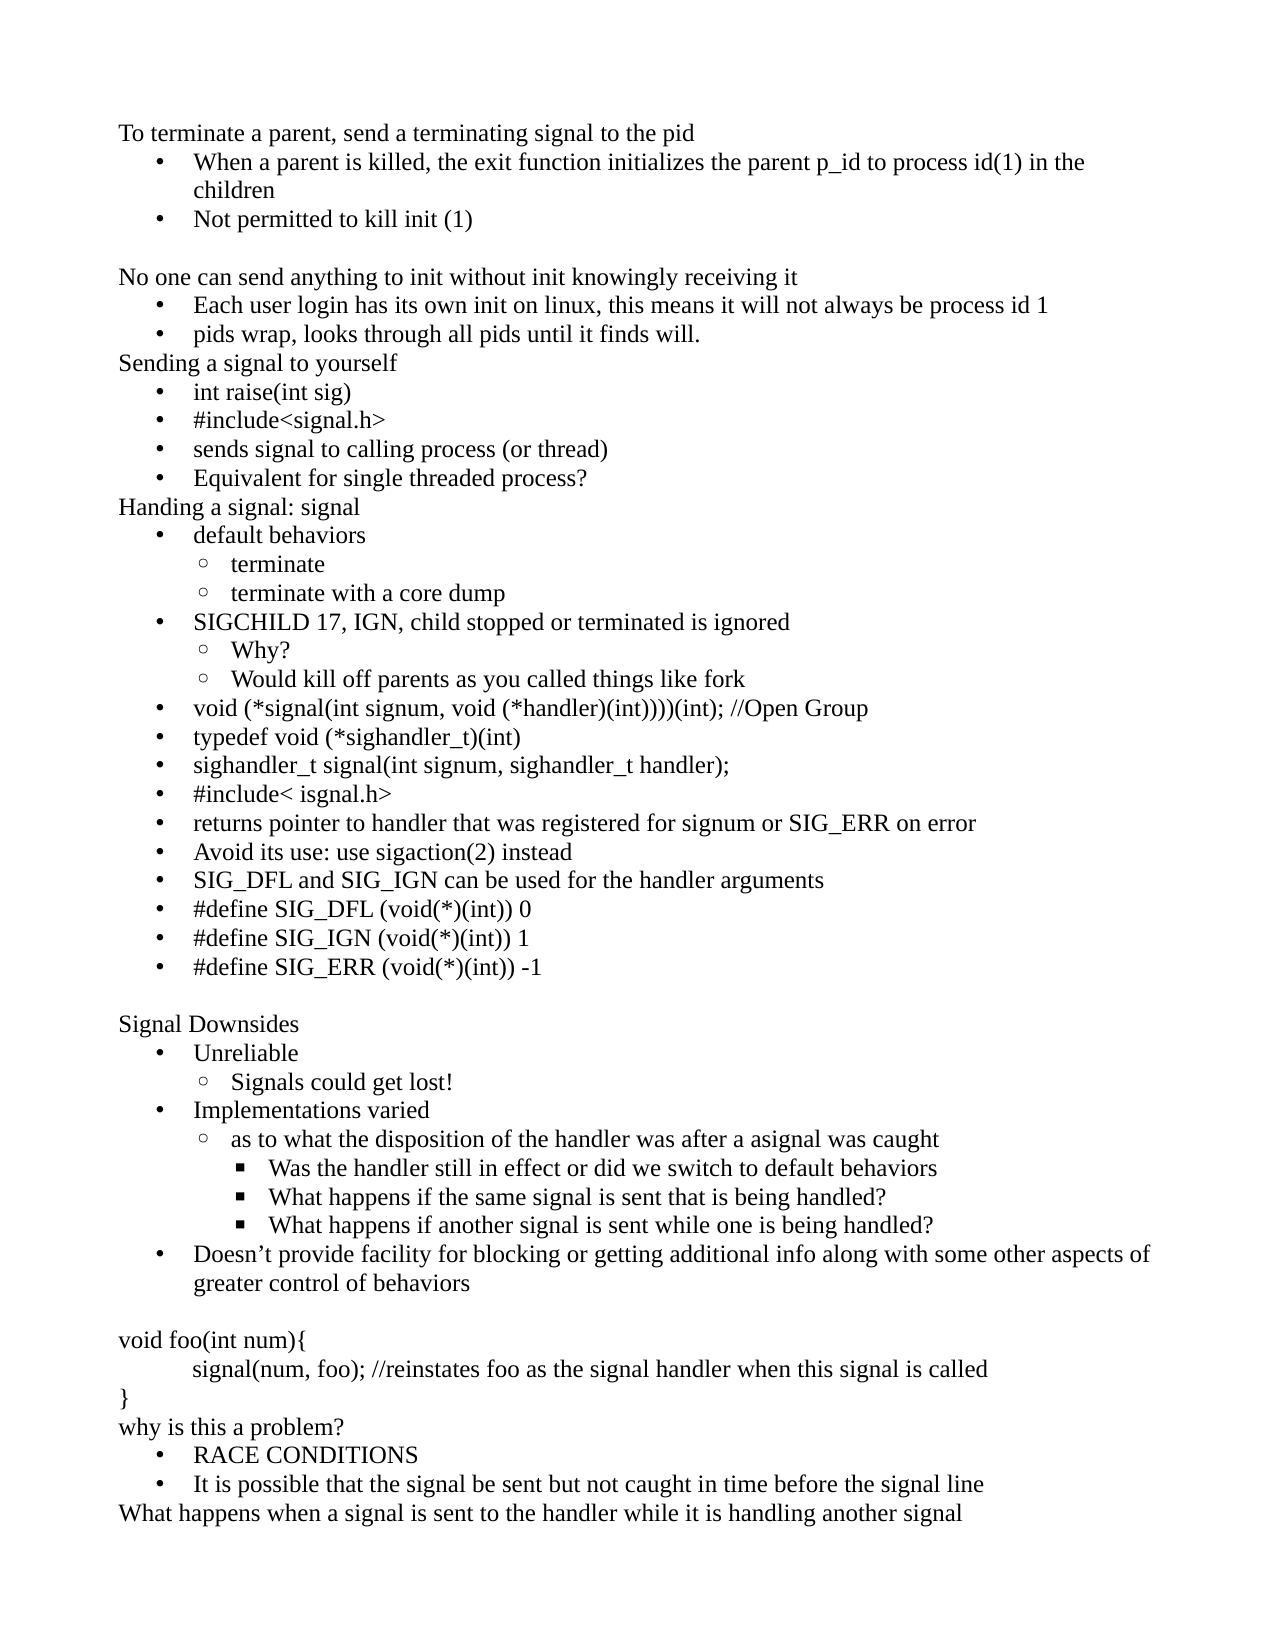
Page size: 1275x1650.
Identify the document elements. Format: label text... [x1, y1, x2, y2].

list pids wrap, looks through all pids until it finds will. [156, 319, 1157, 348]
text To terminate a parent, send a terminating signal to the pid [118, 118, 1157, 147]
list default behaviors [156, 521, 1157, 549]
list It is possible that the signal be sent but not caught in time before the signal line [156, 1469, 1157, 1498]
list terminate [193, 549, 1157, 578]
list #include<signal.h> [156, 406, 1157, 434]
list Why? [193, 636, 1157, 664]
list What happens if the same signal is sent that is being handled? [231, 1182, 1157, 1211]
text signal(num, foo); //reinstates foo as the signal handler when this signal is called [118, 1354, 1157, 1383]
list #define SIG_ERR (void(*)(int)) -1 [156, 952, 1157, 981]
list #define SIG_IGN (void(*)(int)) 1 [156, 923, 1157, 952]
list Each user login has its own init on linux, this means it will not always be process id 1 [156, 291, 1157, 319]
list Not permitted to kill init (1) [156, 204, 1157, 233]
list void (*signal(int signum, void (*handler)(int))))(int); //Open Group [156, 693, 1157, 722]
text What happens when a signal is sent to the handler while it is handling another signal [118, 1498, 1157, 1527]
list SIGCHILD 17, IGN, child stopped or terminated is ignored [156, 607, 1157, 636]
list Equivalent for single threaded process? [156, 463, 1157, 492]
list sighandler_t signal(int signum, sighandler_t handler); [156, 751, 1157, 779]
list Avoid its use: use sigaction(2) instead [156, 837, 1157, 866]
text No one can send anything to init without init knowingly receiving it [118, 262, 1157, 291]
list Doesn’t provide facility for blocking or getting additional info along with some other aspects of greater control of behaviors [156, 1239, 1157, 1297]
list int raise(int sig) [156, 377, 1157, 406]
list #define SIG_DFL (void(*)(int)) 0 [156, 894, 1157, 923]
list sends signal to calling process (or thread) [156, 434, 1157, 463]
list SIG_DFL and SIG_IGN can be used for the handler arguments [156, 866, 1157, 894]
list as to what the disposition of the handler was after a asignal was caught [193, 1124, 1157, 1153]
list Signals could get lost! [193, 1067, 1157, 1096]
text Sending a signal to yourself [118, 348, 1157, 377]
list RACE CONDITIONS [156, 1441, 1157, 1469]
list Implementations varied [156, 1096, 1157, 1124]
text } [118, 1383, 1157, 1412]
list Would kill off parents as you called things like fork [193, 664, 1157, 693]
list Was the handler still in effect or did we switch to default behaviors [231, 1153, 1157, 1182]
list returns pointer to handler that was registered for signum or SIG_ERR on error [156, 808, 1157, 837]
list Unreliable [156, 1038, 1157, 1067]
text void foo(int num){ [118, 1326, 1157, 1354]
list When a parent is killed, the exit function initializes the parent p_id to process id(1) in the children [156, 147, 1157, 204]
list terminate with a core dump [193, 578, 1157, 607]
list typedef void (*sighandler_t)(int) [156, 722, 1157, 751]
text Handing a signal: signal [118, 492, 1157, 521]
text why is this a problem? [118, 1412, 1157, 1441]
list What happens if another signal is sent while one is being handled? [231, 1211, 1157, 1239]
text Signal Downsides [118, 1009, 1157, 1038]
list #include< isgnal.h> [156, 779, 1157, 808]
